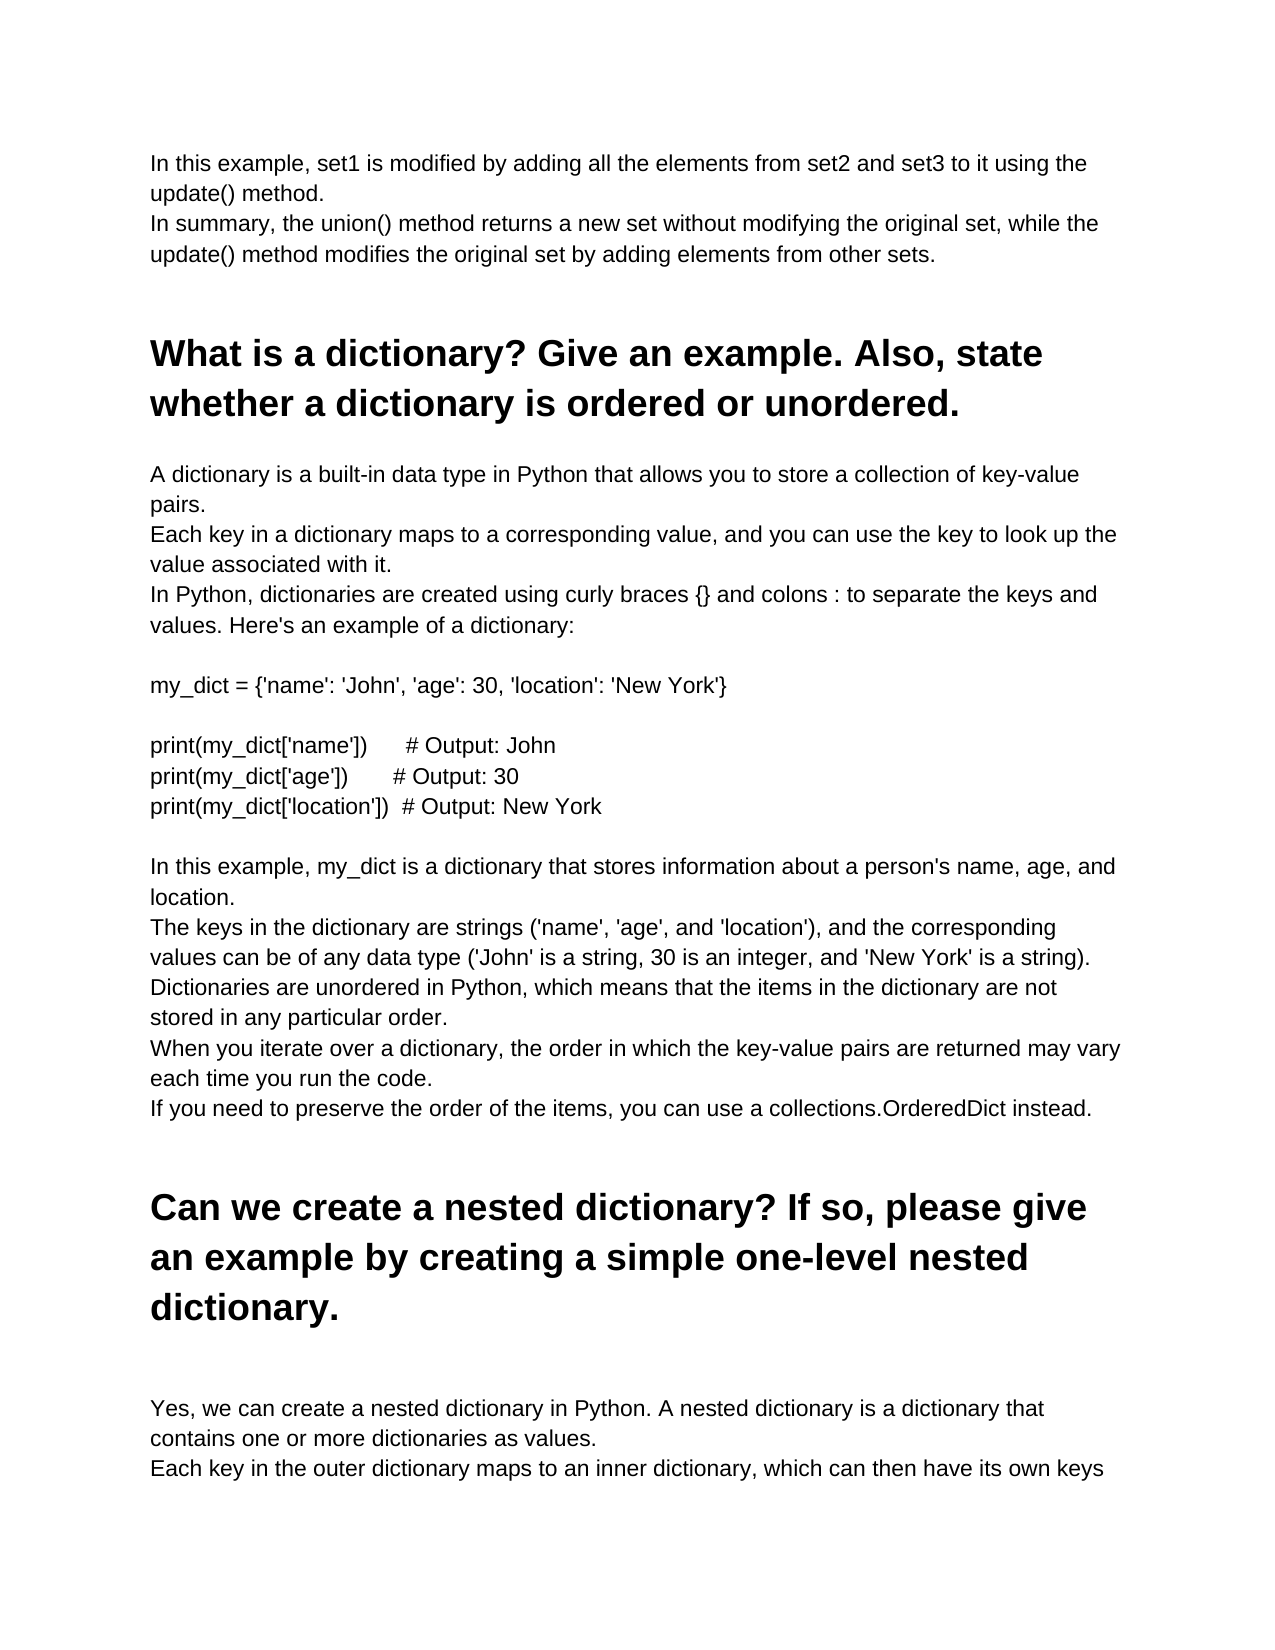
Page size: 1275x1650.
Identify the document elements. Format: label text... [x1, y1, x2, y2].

text In this example, set1 is modified by adding all the elements from set2 and set3 to it using the update() method. [150, 150, 1125, 207]
text Can we create a nested dictionary? If so, please give an example by creating a simple one-level nested dictionary. [150, 1186, 1125, 1328]
text In this example, my_dict is a dictionary that stores information about a person's name, age, and location. [150, 853, 1125, 910]
text What is a dictionary? Give an example. Also, state whether a dictionary is ordered or unordered. [150, 331, 1125, 424]
text In Python, dictionaries are created using curly braces {} and colons : to separate the keys and values. Here's an example of a dictionary: [150, 581, 1125, 638]
text print(my_dict['location']) # Output: New York [150, 793, 1125, 819]
text In summary, the union() method returns a new set without modifying the original set, while the update() method modifies the original set by adding elements from other sets. [150, 210, 1125, 267]
text If you need to preserve the order of the items, you can use a collections.OrderedDict instead. [150, 1095, 1125, 1121]
text Dictionaries are unordered in Python, which means that the items in the dictionary are not stored in any particular order. [150, 974, 1125, 1031]
text A dictionary is a built-in data type in Python that allows you to store a collection of key-value pairs. [150, 461, 1125, 517]
text When you iterate over a dictionary, the order in which the key-value pairs are returned may vary each time you run the code. [150, 1034, 1125, 1091]
text The keys in the dictionary are strings ('name', 'age', and 'location'), and the corresponding values can be of any data type ('John' is a string, 30 is an integer, and 'New York' is a string). [150, 914, 1125, 970]
text print(my_dict['age']) # Output: 30 [150, 763, 1125, 789]
text Yes, we can create a nested dictionary in Python. A nested dictionary is a dictionary that contains one or more dictionaries as values. [150, 1395, 1125, 1451]
text my_dict = {'name': 'John', 'age': 30, 'location': 'New York'} [150, 672, 1125, 698]
text print(my_dict['name']) # Output: John [150, 732, 1125, 759]
text Each key in a dictionary maps to a corresponding value, and you can use the key to look up the value associated with it. [150, 521, 1125, 578]
text Each key in the outer dictionary maps to an inner dictionary, which can then have its own keys [150, 1455, 1125, 1482]
